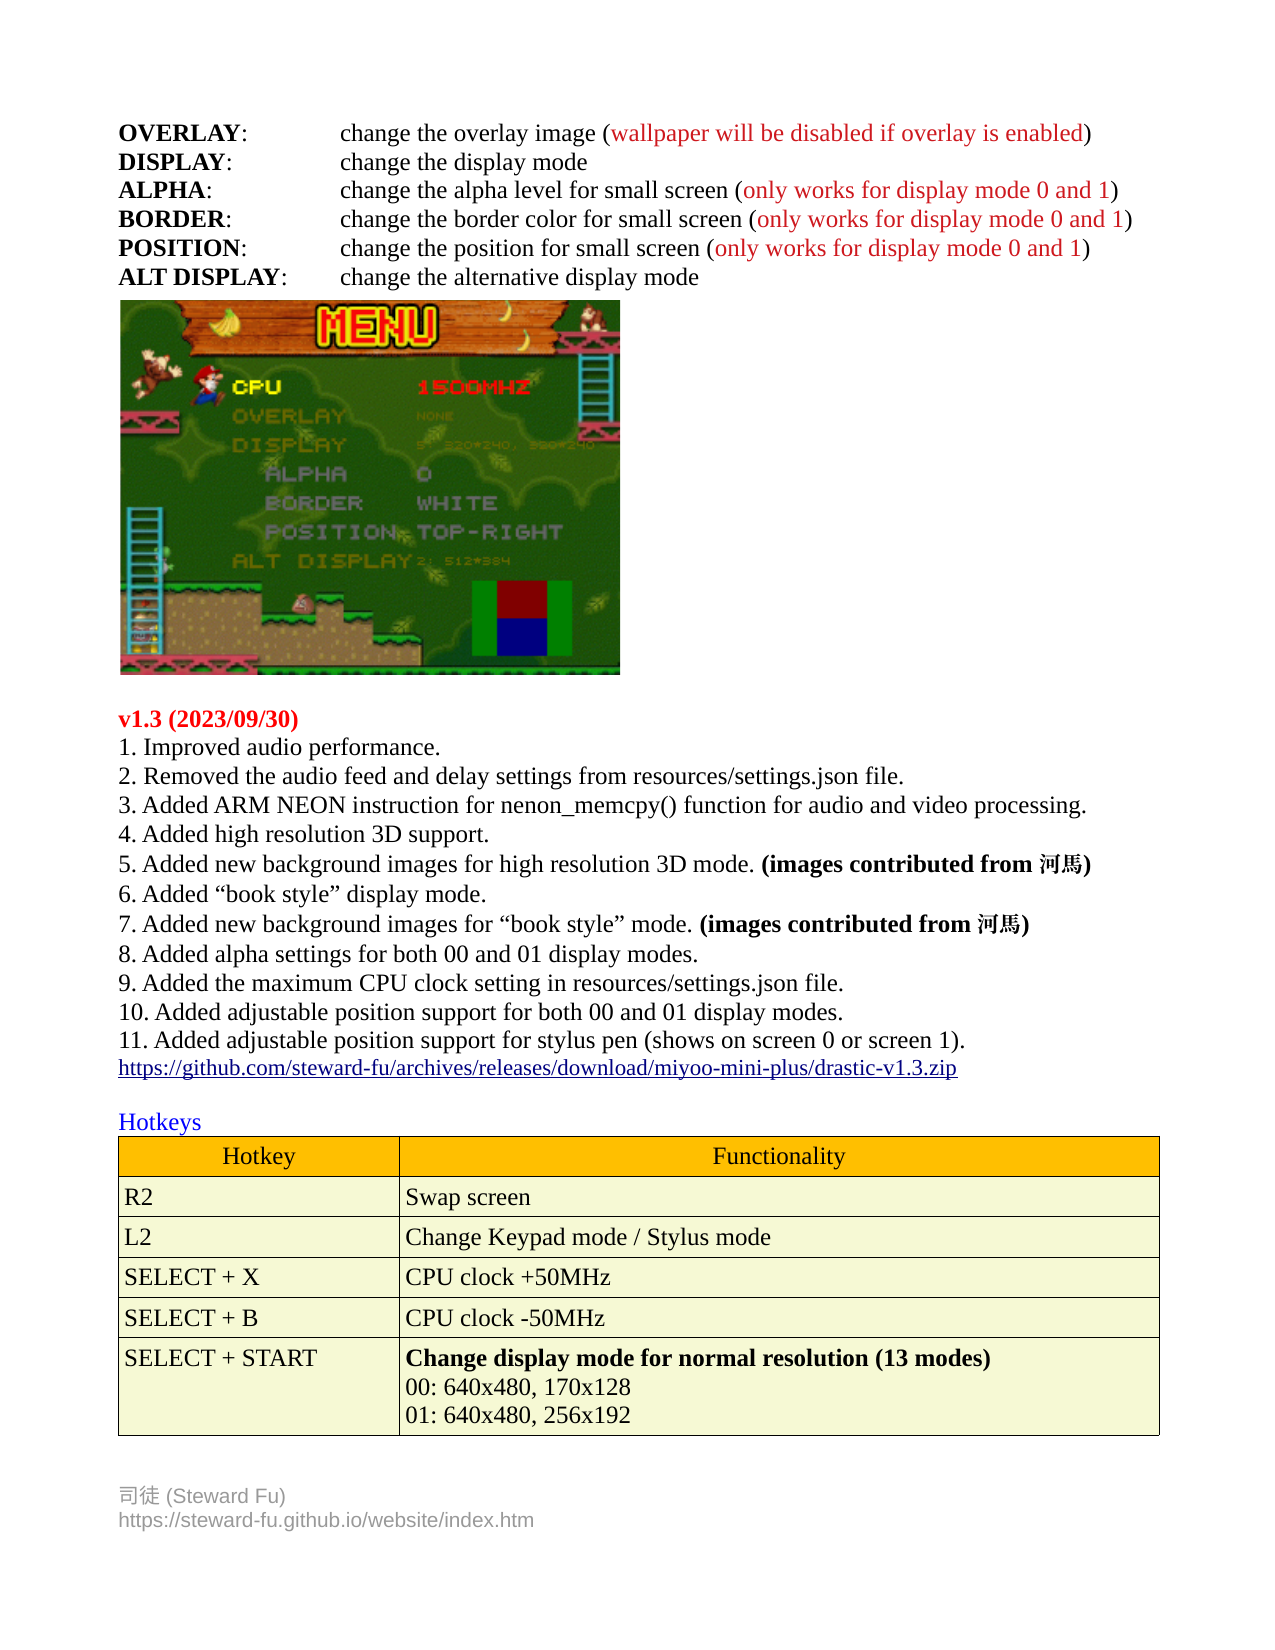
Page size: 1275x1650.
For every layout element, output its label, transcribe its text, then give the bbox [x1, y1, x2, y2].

text OVERLAY: change the overlay image (wallpaper will be disabled if overlay is enabled) [118, 118, 1157, 147]
text Hotkeys [118, 1107, 1157, 1136]
text 6. Added “book style” display mode. [118, 879, 1157, 908]
text 2. Removed the audio feed and delay settings from resources/settings.json file. [118, 761, 1157, 790]
text 1. Improved audio performance. [118, 732, 1157, 761]
text 7. Added new background images for “book style” mode. (images contributed from 河馬) [118, 908, 1157, 939]
text 9. Added the maximum CPU clock setting in resources/settings.json file. [118, 968, 1157, 997]
text POSITION: change the position for small screen (only works for display mode 0 and 1) [118, 233, 1157, 262]
table_header Functionality [400, 1137, 1159, 1176]
table_cell Change display mode for normal resolution (13 modes) 00: 640x480, 170x128 01: 640x480, 256x192 [400, 1338, 1159, 1435]
table_cell SELECT + START [119, 1338, 399, 1435]
table_cell SELECT + B [119, 1298, 399, 1337]
table_cell SELECT + X [119, 1258, 399, 1297]
text ALT DISPLAY: change the alternative display mode [118, 262, 1157, 291]
text 4. Added high resolution 3D support. [118, 819, 1157, 847]
table_cell L2 [119, 1217, 399, 1257]
text 11. Added adjustable position support for stylus pen (shows on screen 0 or screen 1). [118, 1025, 1157, 1054]
text DISPLAY: change the display mode [118, 147, 1157, 176]
table_cell CPU clock -50MHz [400, 1298, 1159, 1337]
table_cell Change Keypad mode / Stylus mode [400, 1217, 1159, 1257]
table_cell Swap screen [400, 1177, 1159, 1216]
text 8. Added alpha settings for both 00 and 01 display modes. [118, 939, 1157, 968]
text 3. Added ARM NEON instruction for nenon_memcpy() function for audio and video processing. [118, 790, 1157, 819]
text ALPHA: change the alpha level for small screen (only works for display mode 0 and 1) [118, 176, 1157, 204]
text https://github.com/steward-fu/archives/releases/download/miyoo-mini-plus/drastic-v1.3.zip [118, 1054, 1157, 1081]
text BORDER: change the border color for small screen (only works for display mode 0 and 1) [118, 204, 1157, 233]
table_header Hotkey [119, 1137, 399, 1176]
text 10. Added adjustable position support for both 00 and 01 display modes. [118, 997, 1157, 1025]
table_cell CPU clock +50MHz [400, 1258, 1159, 1297]
text 5. Added new background images for high resolution 3D mode. (images contributed from 河馬) [118, 847, 1157, 879]
text v1.3 (2023/09/30) [118, 704, 1157, 732]
table_cell R2 [119, 1177, 399, 1216]
picture [120, 300, 621, 675]
